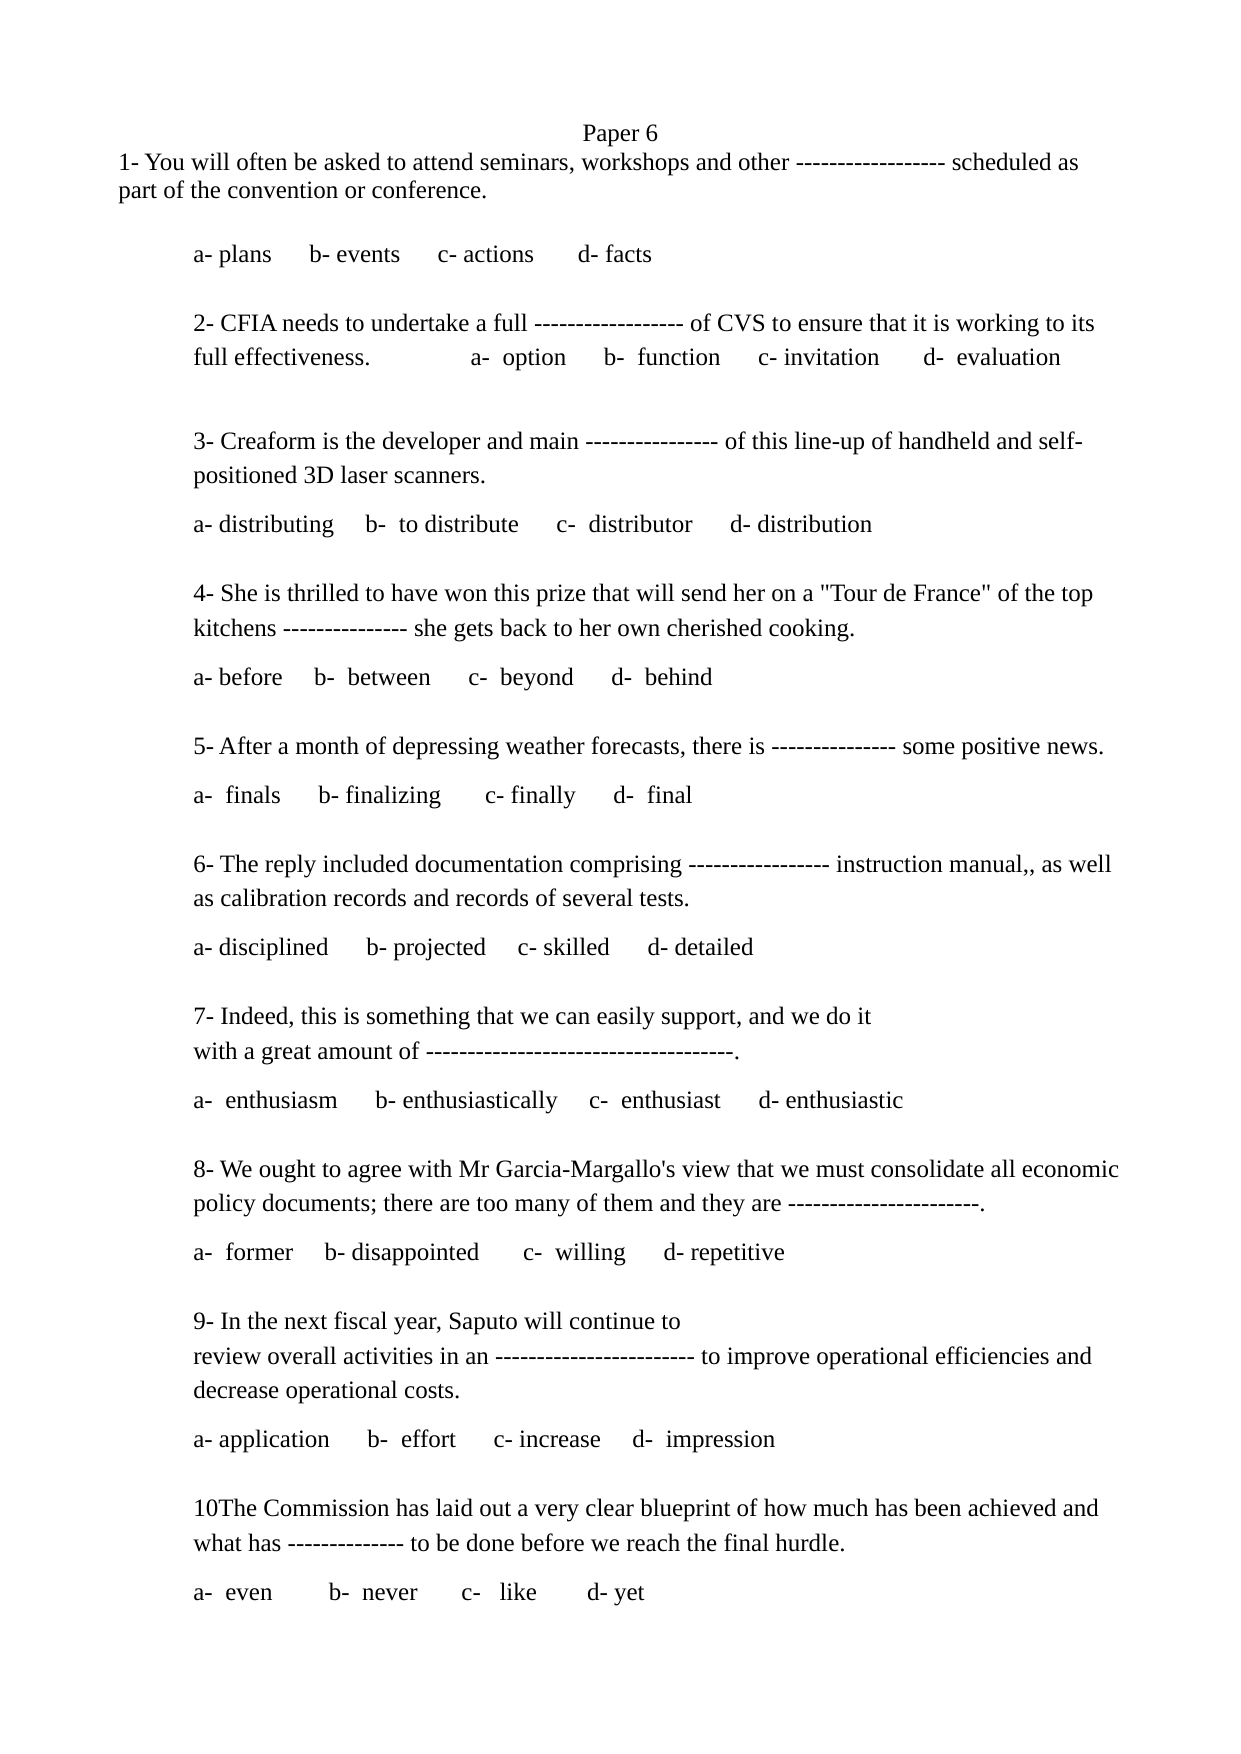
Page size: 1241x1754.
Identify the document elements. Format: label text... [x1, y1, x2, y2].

list 7- Indeed, this is something that we can easily support, and we do it with a great amount of -------------------------------------. [164, 1001, 1122, 1064]
text Paper 6 [118, 118, 1122, 147]
list 9- In the next fiscal year, Saputo will continue to review overall activities in an ------------------------ to improve operational efficiencies and decrease operational costs. [164, 1306, 1122, 1404]
list a- disciplined b- projected c- skilled d- detailed [164, 932, 1122, 961]
list a- distributing b- to distribute c- distributor d- distribution [164, 509, 1122, 538]
list a- enthusiasm b- enthusiastically c- enthusiast d- enthusiastic [164, 1085, 1122, 1114]
list a- application b- effort c- increase d- impression [164, 1424, 1122, 1453]
list a- former b- disappointed c- willing d- repetitive [164, 1237, 1122, 1266]
text 1- You will often be asked to attend seminars, workshops and other ------------------ scheduled as part of the convention or conference. [118, 147, 1122, 204]
list a- finals b- finalizing c- finally d- final [164, 780, 1122, 809]
list 10The Commission has laid out a very clear blueprint of how much has been achieved and what has -------------- to be done before we reach the final hurdle. [164, 1493, 1122, 1557]
list a- even b- never c- like d- yet [164, 1577, 1122, 1606]
list a- plans b- events c- actions d- facts [164, 239, 1122, 268]
list 4- She is thrilled to have won this prize that will send her on a "Tour de France" of the top kitchens --------------- she gets back to her own cherished cooking. [164, 578, 1122, 642]
list 2- CFIA needs to undertake a full ------------------ of CVS to ensure that it is working to its full effectiveness. a- option b- function c- invitation d- evaluation [164, 308, 1122, 371]
list 5- After a month of depressing weather forecasts, there is --------------- some positive news. [164, 731, 1122, 759]
list 8- We ought to agree with Mr Garcia-Margallo's view that we must consolidate all economic policy documents; there are too many of them and they are -----------------------. [164, 1154, 1122, 1217]
list 3- Creaform is the developer and main ---------------- of this line-up of handheld and self-positioned 3D laser scanners. [164, 426, 1122, 489]
list a- before b- between c- beyond d- behind [164, 662, 1122, 691]
list 6- The reply included documentation comprising ----------------- instruction manual,, as well as calibration records and records of several tests. [164, 849, 1122, 912]
